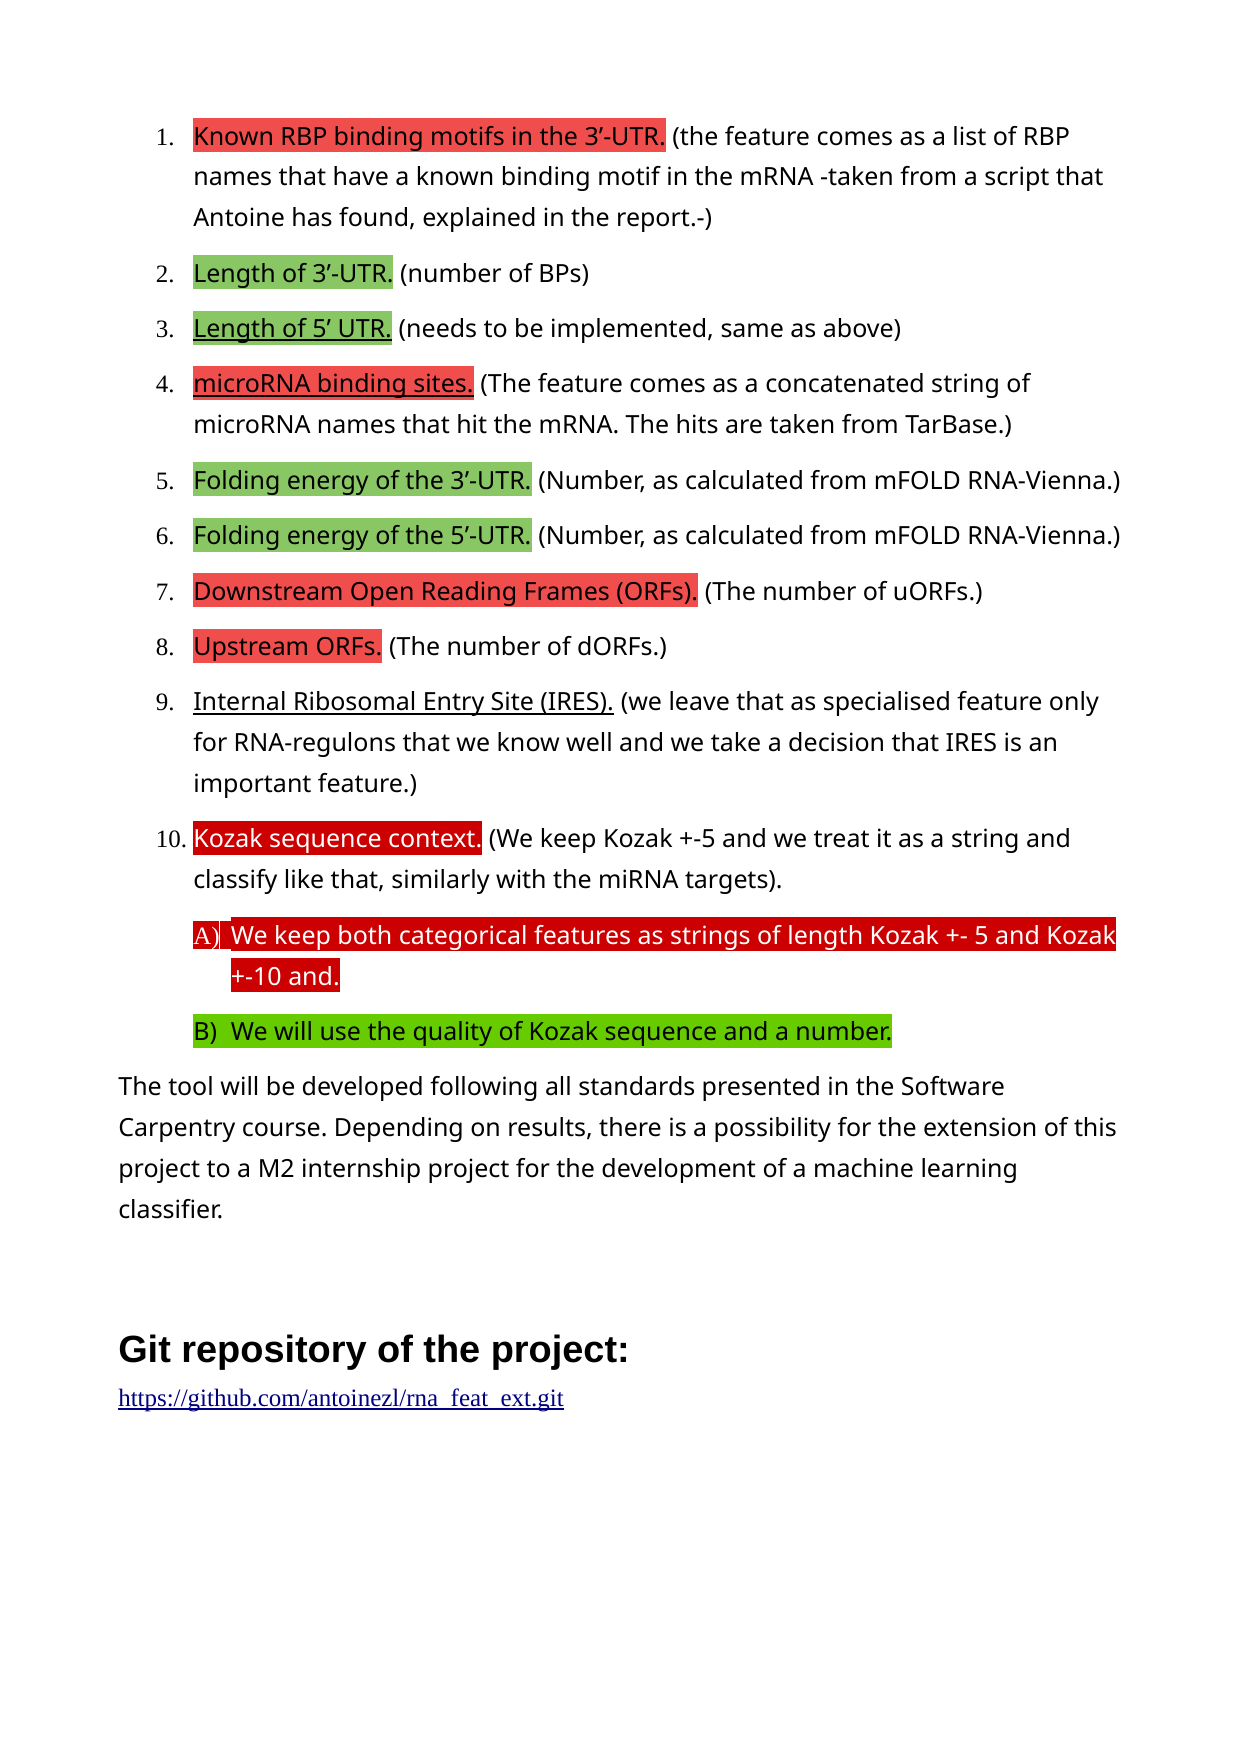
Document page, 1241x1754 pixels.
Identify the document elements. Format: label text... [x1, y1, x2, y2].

list Length of 3’-UTR. (number of BPs) [156, 255, 1122, 289]
text The tool will be developed following all standards presented in the Software Carpentry course. Depending on results, there is a possibility for the extension of this project to a M2 internship project for the development of a machine learning classifier. [118, 1069, 1122, 1226]
list Upstream ORFs. (The number of dORFs.) [156, 628, 1122, 663]
list microRNA binding sites. (The feature comes as a concatenated string of microRNA names that hit the mRNA. The hits are taken from TarBase.) [156, 366, 1122, 441]
list Kozak sequence context. (We keep Kozak +-5 and we treat it as a string and classify like that, similarly with the miRNA targets). [156, 821, 1122, 896]
text https://github.com/antoinezl/rna_feat_ext.git [118, 1383, 1122, 1412]
list Internal Ribosomal Entry Site (IRES). (we leave that as specialised feature only for RNA-regulons that we know well and we take a decision that IRES is an important feature.) [156, 684, 1122, 800]
subtitle Git repository of the project: [118, 1327, 1122, 1371]
list Folding energy of the 3’-UTR. (Number, as calculated from mFOLD RNA-Vienna.) [156, 462, 1122, 496]
list Known RBP binding motifs in the 3’-UTR. (the feature comes as a list of RBP names that have a known binding motif in the mRNA -taken from a script that Antoine has found, explained in the report.-) [156, 118, 1122, 234]
list We keep both categorical features as strings of length Kozak +- 5 and Kozak +-10 and. [193, 917, 1122, 992]
list Length of 5’ UTR. (needs to be implemented, same as above) [156, 311, 1122, 345]
list We will use the quality of Kozak sequence and a number. [193, 1013, 1122, 1048]
list Downstream Open Reading Frames (ORFs). (The number of uORFs.) [156, 573, 1122, 607]
list Folding energy of the 5’-UTR. (Number, as calculated from mFOLD RNA-Vienna.) [156, 518, 1122, 552]
